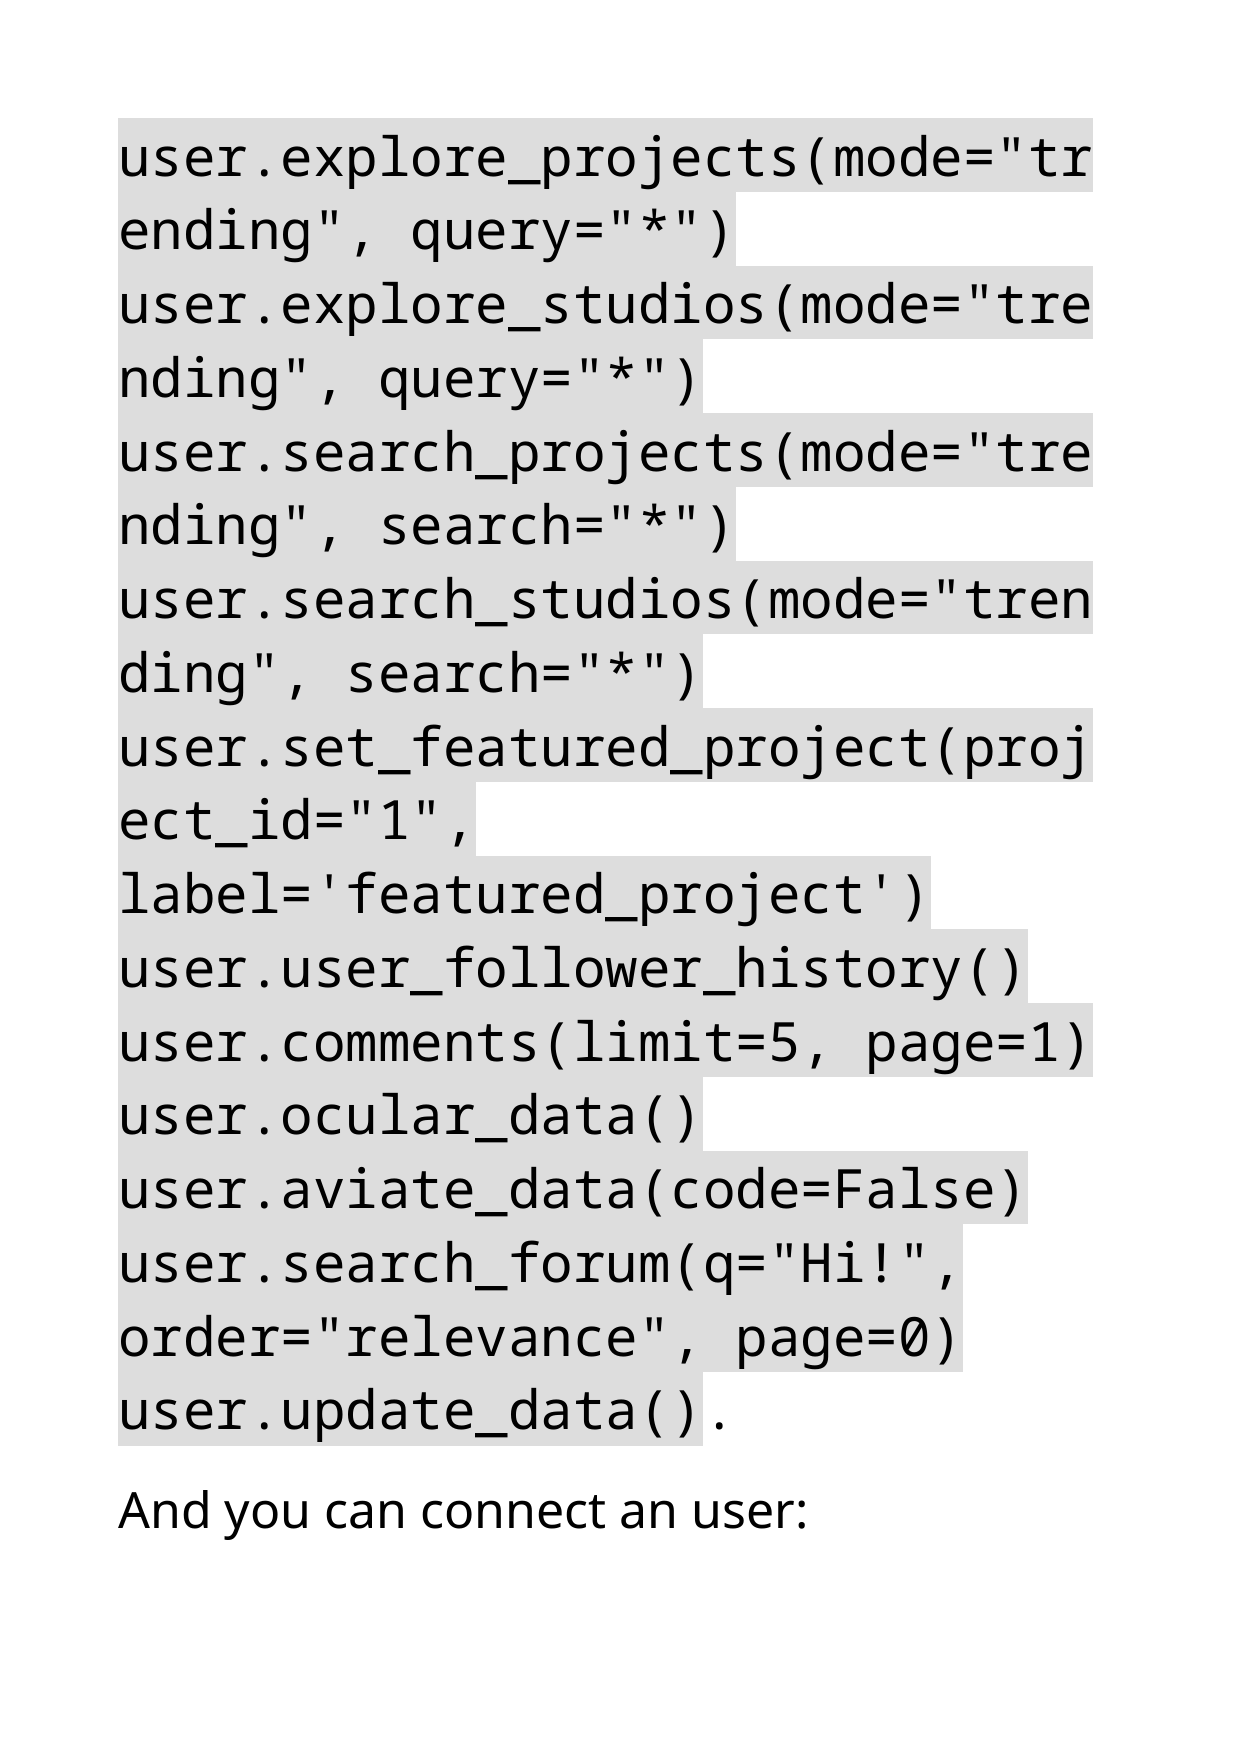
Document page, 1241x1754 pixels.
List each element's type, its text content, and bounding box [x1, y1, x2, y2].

text user.comments(limit=5, page=1) user.ocular_data() [118, 1003, 1122, 1151]
text user.aviate_data(code=False) [118, 1151, 1122, 1224]
text user.explore_projects(mode="trending", query="*") [118, 118, 1122, 266]
text user.search_studios(mode="trending", search="*") [118, 561, 1122, 708]
text user.search_forum(q="Hi!", order="relevance", page=0) [118, 1224, 1122, 1372]
text user.update_data(). [118, 1372, 1122, 1446]
text user.explore_studios(mode="trending", query="*") [118, 266, 1122, 413]
text user.set_featured_project(project_id="1", label='featured_project') [118, 708, 1122, 929]
text user.search_projects(mode="trending", search="*") [118, 413, 1122, 561]
text user.user_follower_history() [118, 929, 1122, 1003]
text And you can connect an user: [118, 1475, 1122, 1543]
